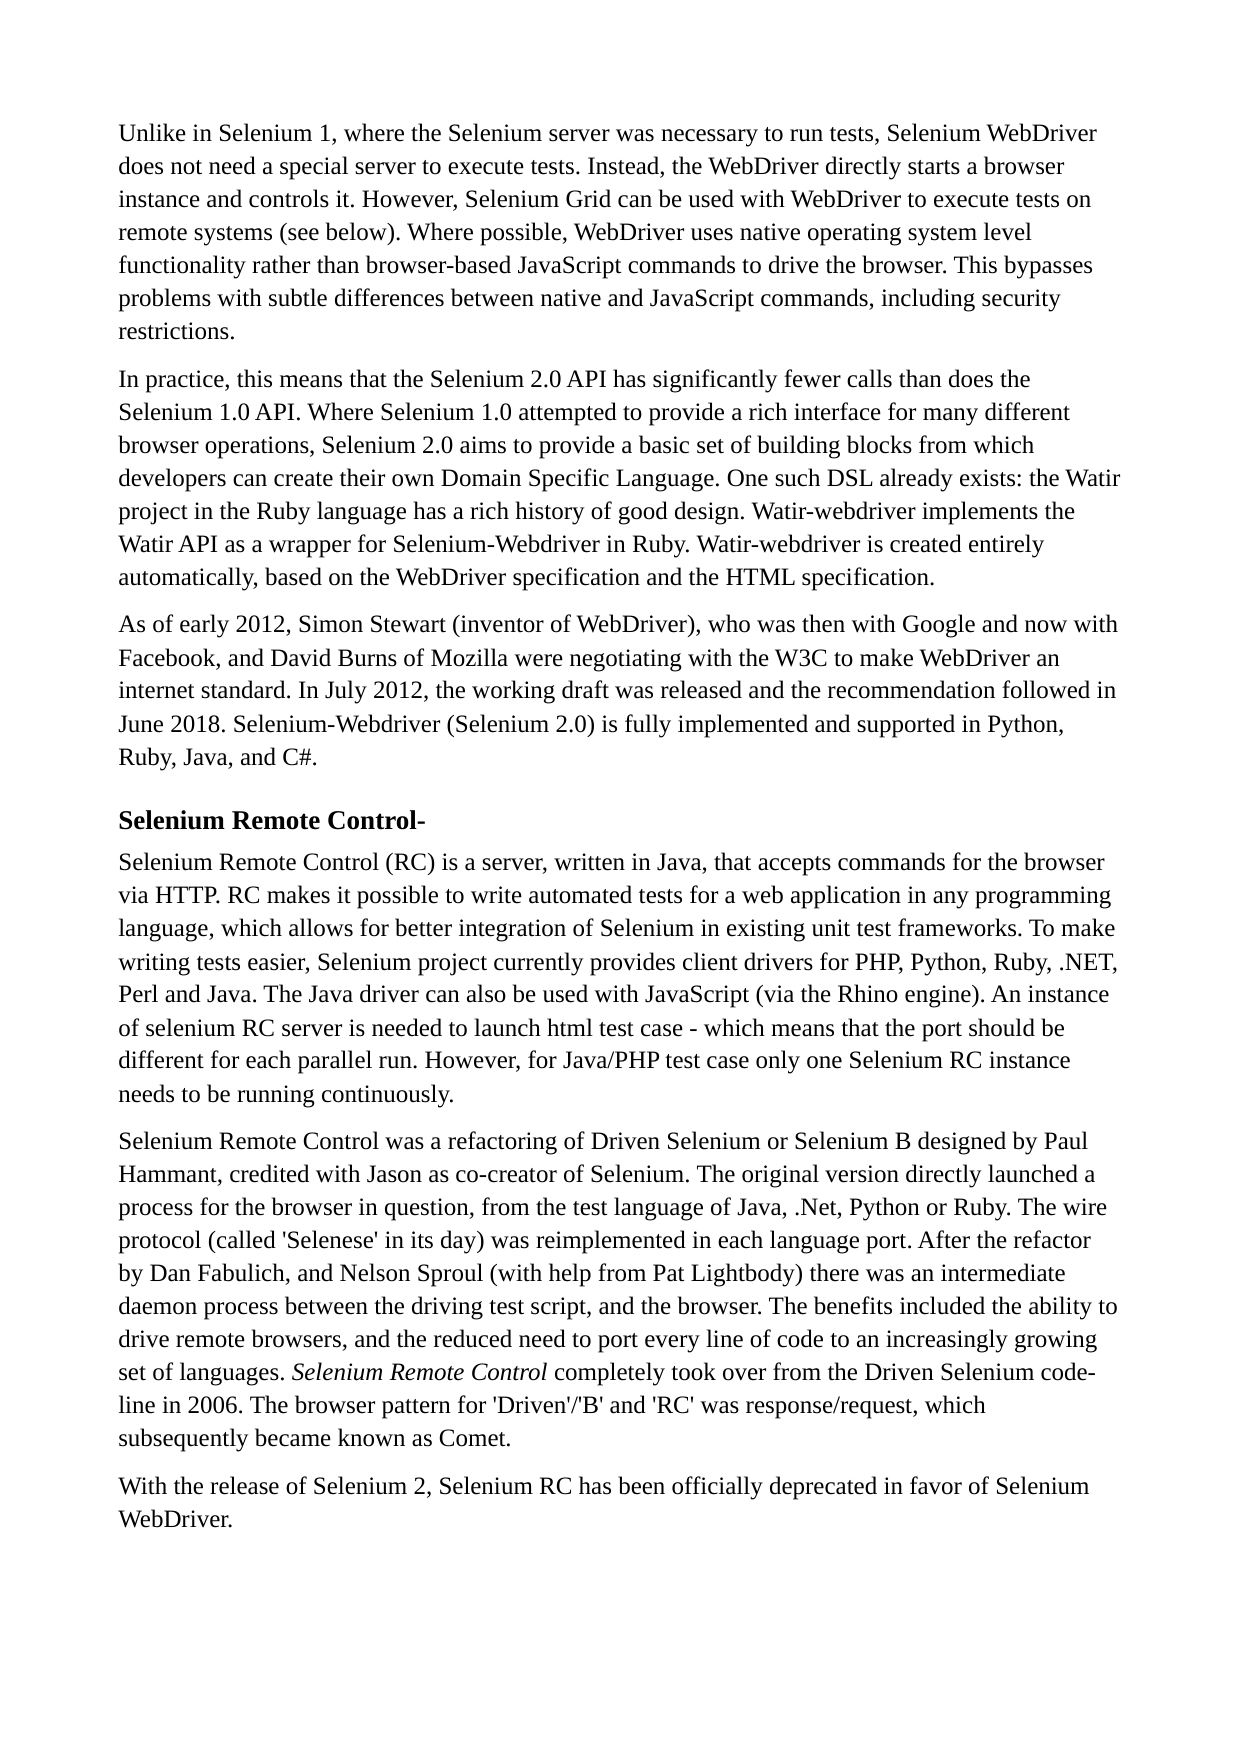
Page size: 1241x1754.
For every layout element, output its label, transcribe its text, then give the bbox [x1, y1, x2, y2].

text Unlike in Selenium 1, where the Selenium server was necessary to run tests, Selenium WebDriver does not need a special server to execute tests. Instead, the WebDriver directly starts a browser instance and controls it. However, Selenium Grid can be used with WebDriver to execute tests on remote systems (see below). Where possible, WebDriver uses native operating system level functionality rather than browser-based JavaScript commands to drive the browser. This bypasses problems with subtle differences between native and JavaScript commands, including security restrictions. [118, 118, 1122, 345]
subtitle Selenium Remote Control- [118, 804, 1122, 835]
text As of early 2012, Simon Stewart (inventor of WebDriver), who was then with Google and now with Facebook, and David Burns of Mozilla were negotiating with the W3C to make WebDriver an internet standard. In July 2012, the working draft was released and the recommendation followed in June 2018. Selenium-Webdriver (Selenium 2.0) is fully implemented and supported in Python, Ruby, Java, and C#. [118, 609, 1122, 770]
text Selenium Remote Control was a refactoring of Driven Selenium or Selenium B designed by Paul Hammant, credited with Jason as co-creator of Selenium. The original version directly launched a process for the browser in question, from the test language of Java, .Net, Python or Ruby. The wire protocol (called 'Selenese' in its day) was reimplemented in each language port. After the refactor by Dan Fabulich, and Nelson Sproul (with help from Pat Lightbody) there was an intermediate daemon process between the driving test script, and the browser. The benefits included the ability to drive remote browsers, and the reduced need to port every line of code to an increasingly growing set of languages. Selenium Remote Control completely took over from the Driven Selenium code-line in 2006. The browser pattern for 'Driven'/'B' and 'RC' was response/request, which subsequently became known as Comet. [118, 1126, 1122, 1452]
text With the release of Selenium 2, Selenium RC has been officially deprecated in favor of Selenium WebDriver. [118, 1471, 1122, 1533]
text In practice, this means that the Selenium 2.0 API has significantly fewer calls than does the Selenium 1.0 API. Where Selenium 1.0 attempted to provide a rich interface for many different browser operations, Selenium 2.0 aims to provide a basic set of building blocks from which developers can create their own Domain Specific Language. One such DSL already exists: the Watir project in the Ruby language has a rich history of good design. Watir-webdriver implements the Watir API as a wrapper for Selenium-Webdriver in Ruby. Watir-webdriver is created entirely automatically, based on the WebDriver specification and the HTML specification. [118, 364, 1122, 591]
text Selenium Remote Control (RC) is a server, written in Java, that accepts commands for the browser via HTTP. RC makes it possible to write automated tests for a web application in any programming language, which allows for better integration of Selenium in existing unit test frameworks. To make writing tests easier, Selenium project currently provides client drivers for PHP, Python, Ruby, .NET, Perl and Java. The Java driver can also be used with JavaScript (via the Rhino engine). An instance of selenium RC server is needed to launch html test case - which means that the port should be different for each parallel run. However, for Java/PHP test case only one Selenium RC instance needs to be running continuously. [118, 847, 1122, 1107]
